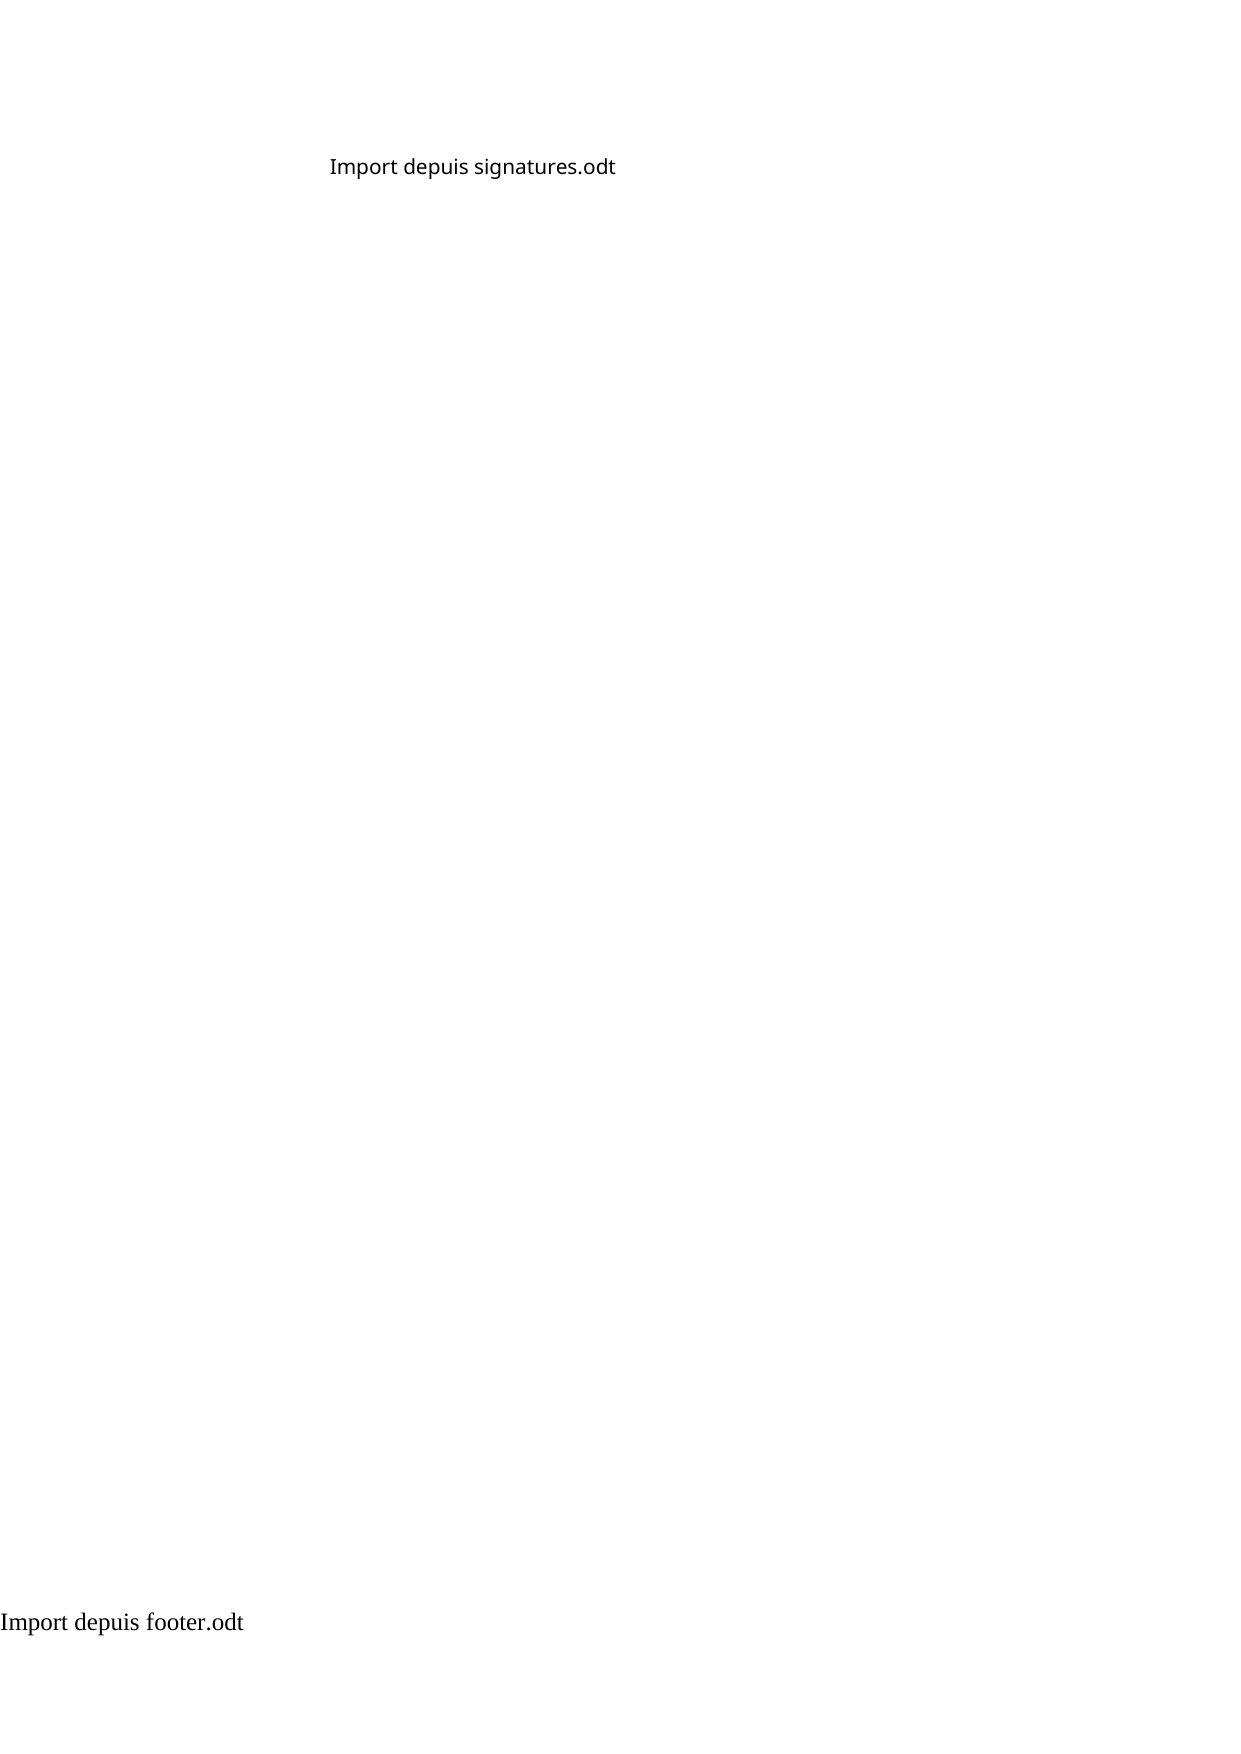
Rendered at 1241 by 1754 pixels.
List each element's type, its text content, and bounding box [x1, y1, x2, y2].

table_header urbanEventObj.getFormattedDate(withCityNamePrefix=True) Import depuis reference.odt Demandeurs : self.getApplicantsSignaletic() Demandeur : self.getApplicantsSignaletic() Objet : self.getDeclarationSubject() (self.getReference()) Situation : self.getWorkLocationSignaletic() Cadastré : self.getPortionOutsText(linebyline=False) applicantobj.getPersonTitleValue(), <%Titre%>, Par la présente, nous vous informons que notre Collège communal, réuni en séance du tool.formatDate(self.getLastCollegeReport().getEventDate()), a considéré votre déclaration, déposée en date du tool.formatDate(self.getLastDeposit().getEventDate()), comme RECEVABLE. Celle-ci relève de l’article self.getArticle(theObject=True).getExtraValue() du CWATUPE. Dès lors, vous pourrez passer à l’exécution des actes et travaux que vous envisagez 20 jours à compter à partir du lendemain de la date de dépôt de celle-ci. Nous vous rappelons l’obligation qui vous incombe d’afficher copie de votre déclaration sur le terrain à front du domaine public, visible à partir de celui-ci et ce, pendant toute la durée de l’exécution des actes et travaux. En vertu de la délibération du Conseil Communal du 26 décembre 2006, votre déclaration est soumise à une redevance de 15 € que nous vous demandons de verser sur le compte BE76-091-0124517-95 avec la référence suivante (self.getReference()). Copie de la présente est envoyée à Monsieur le Fonctionnaire délégué. Nous vous prions d’agréer, applicantobj.getPersonTitleValue(), l’assurance de notre considération distinguée. Nous vous prions d’agréer, <%Titre%>, l’assurance de notre considération distinguée. Import depuis signatures.odt [326, 118, 1120, 199]
table_header [0, 118, 326, 199]
